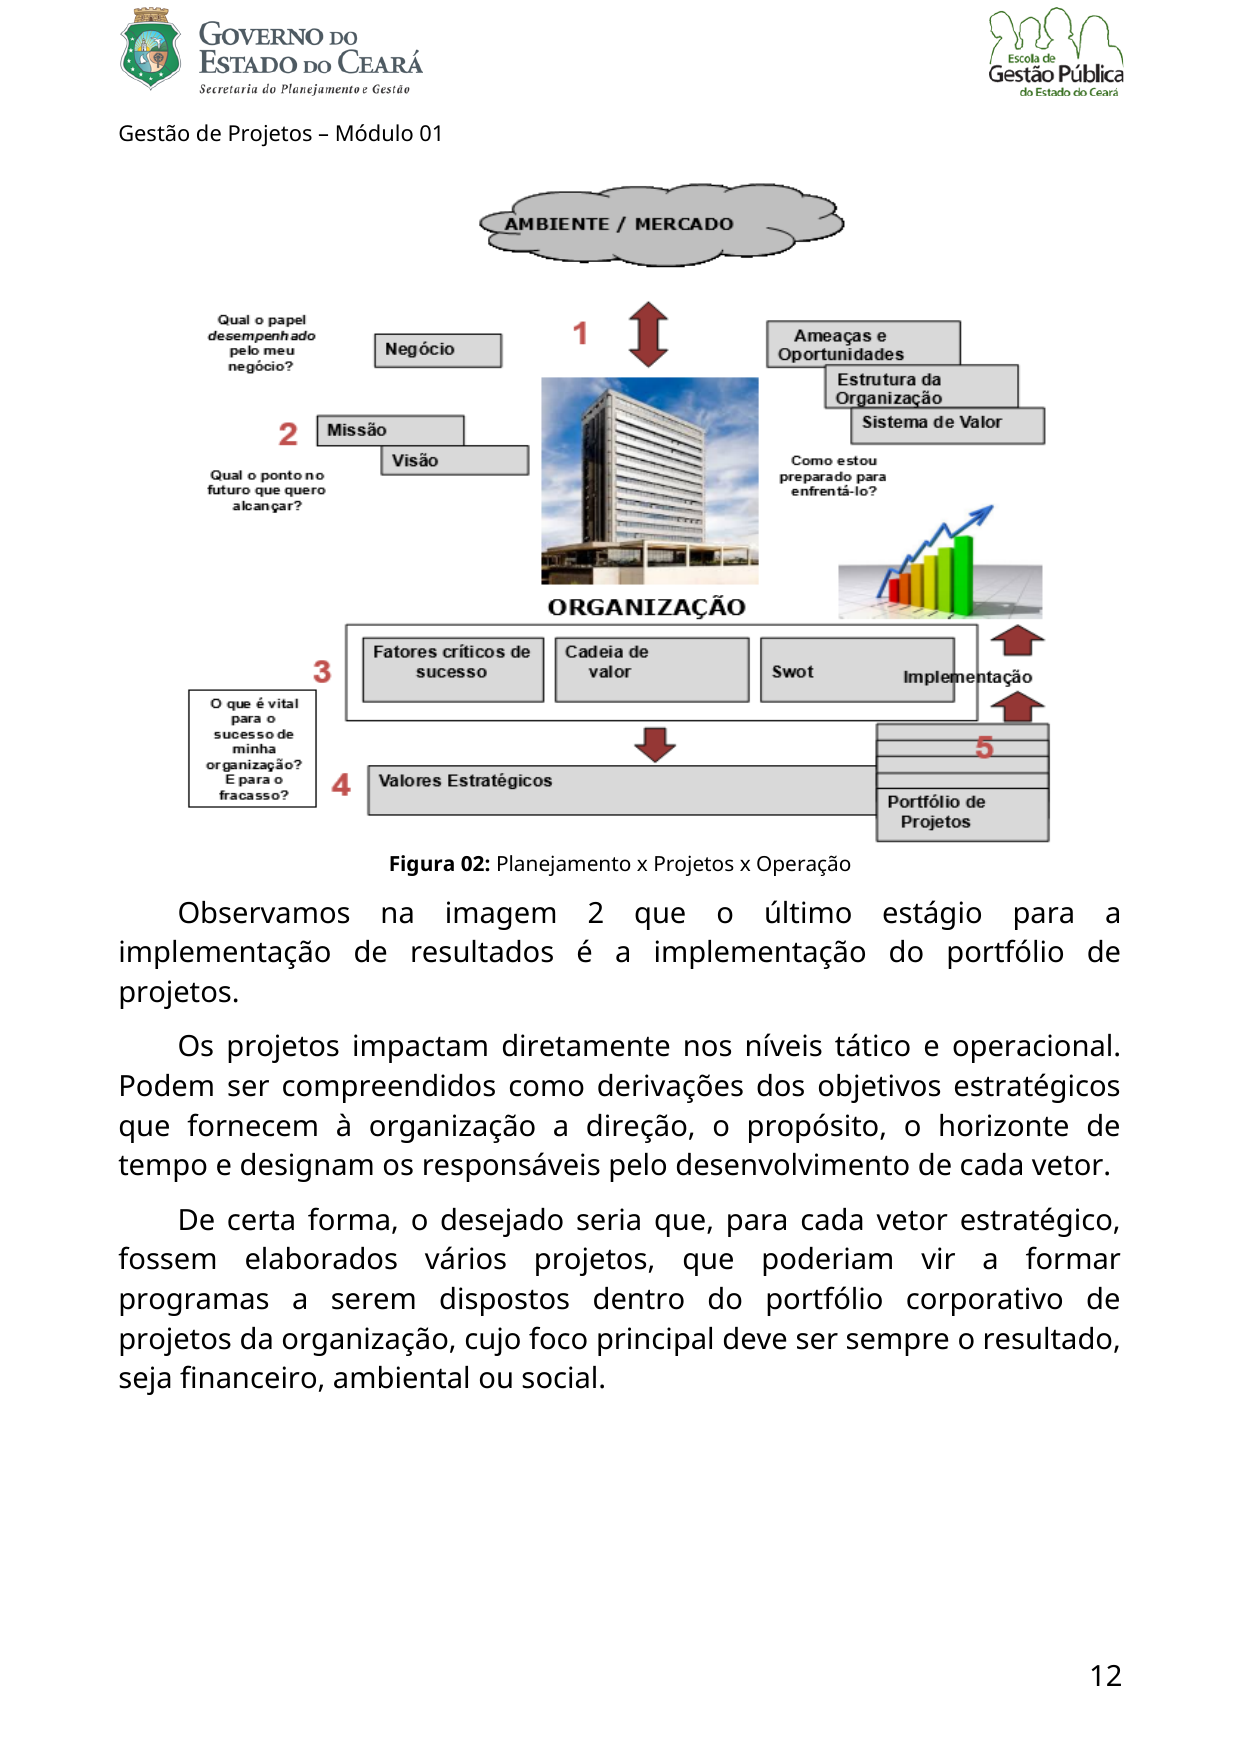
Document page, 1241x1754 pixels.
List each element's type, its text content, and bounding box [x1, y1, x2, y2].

text De certa forma, o desejado seria que, para cada vetor estratégico, fossem elaborados vários projetos, que poderiam vir a formar programas a serem dispostos dentro do portfólio corporativo de projetos da organização, cujo foco principal deve ser sempre o resultado, seja financeiro, ambiental ou social. [118, 1199, 1122, 1397]
text Observamos na imagem 2 que o último estágio para a implementação de resultados é a implementação do portfólio de projetos. [118, 892, 1122, 1011]
picture [184, 177, 1056, 849]
picture [120, 7, 1124, 96]
text Figura 02: Planejamento x Projetos x Operação [118, 177, 1122, 877]
text Os projetos impactam diretamente nos níveis tático e operacional. Podem ser compreendidos como derivações dos objetivos estratégicos que fornecem à organização a direção, o propósito, o horizonte de tempo e designam os responsáveis pelo desenvolvimento de cada vetor. [118, 1026, 1122, 1184]
